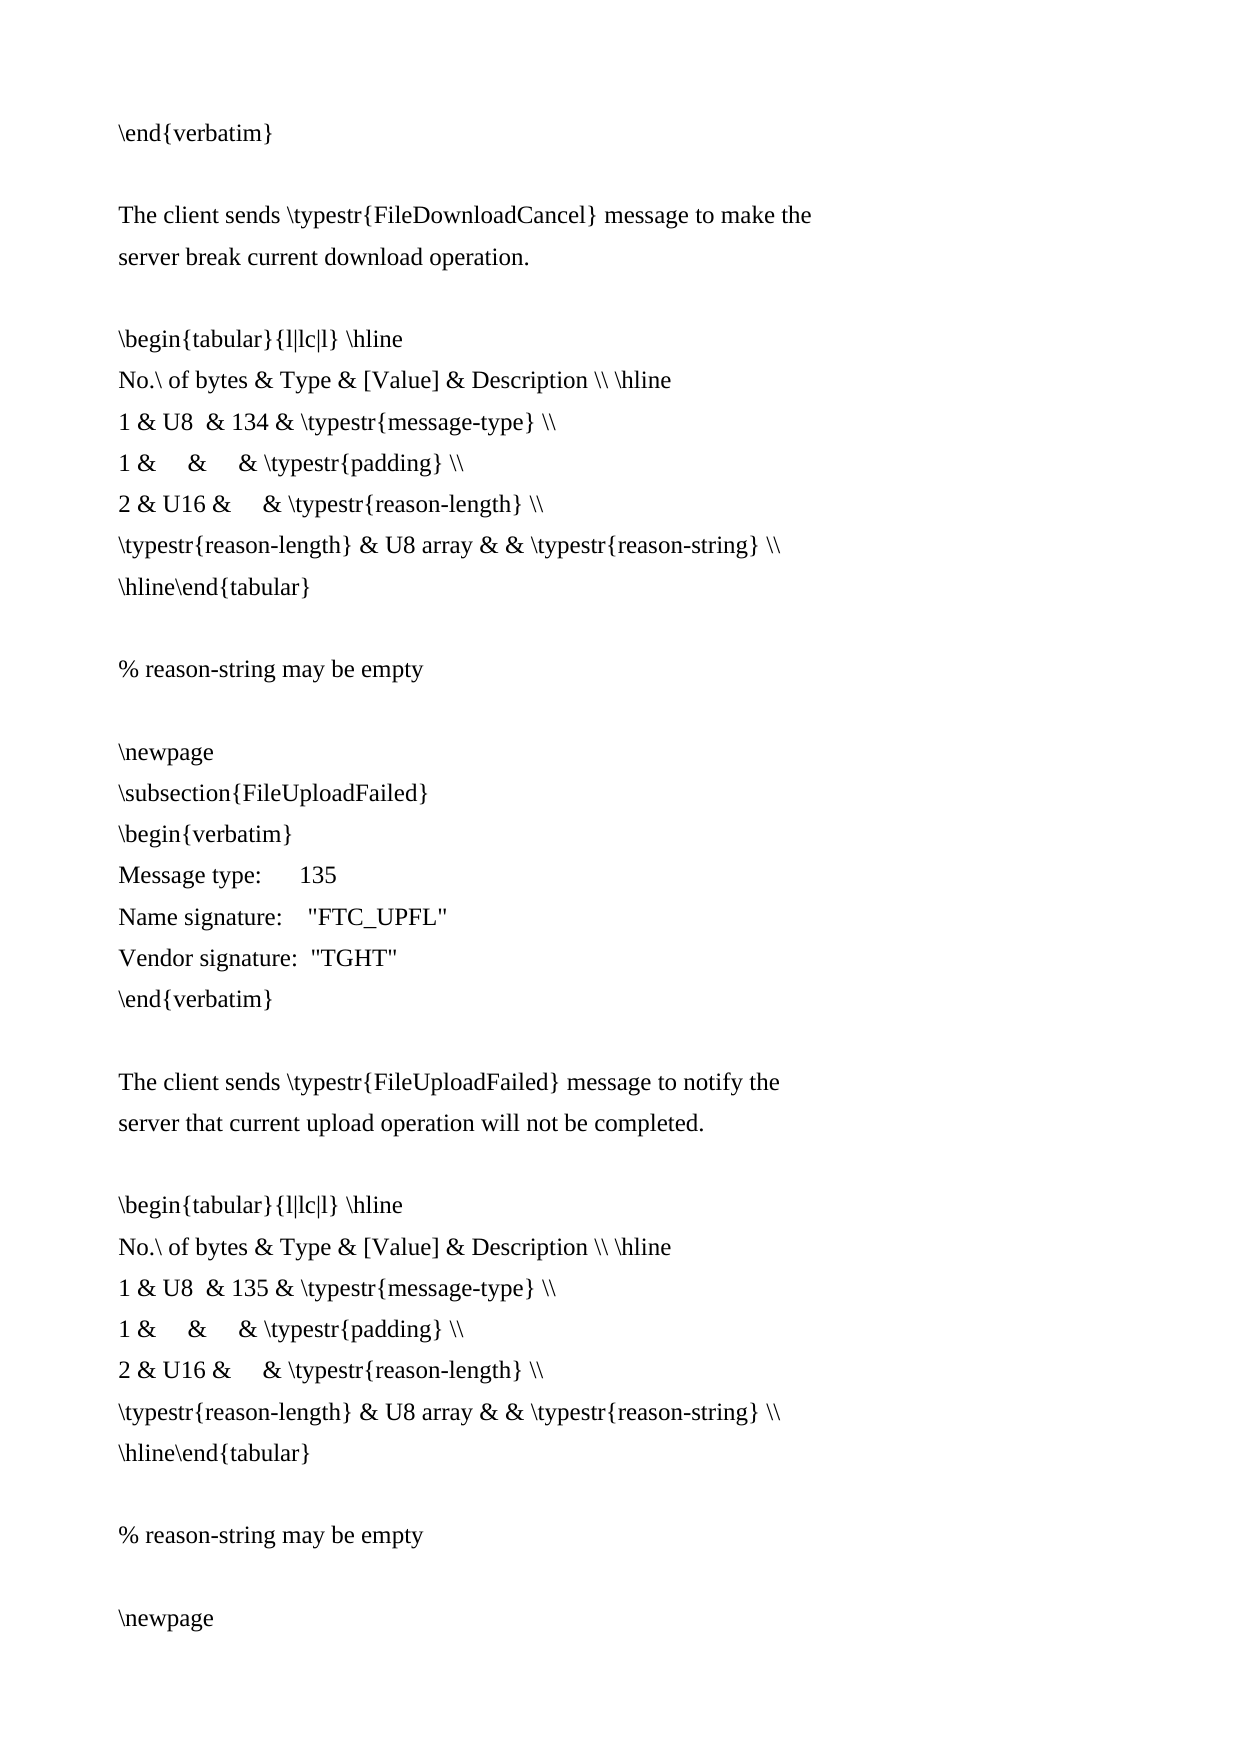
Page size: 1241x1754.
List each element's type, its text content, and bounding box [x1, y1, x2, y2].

text \begin{tabular}{l|lc|l} \hline [118, 324, 1122, 353]
text \typestr{reason-length} & U8 array & & \typestr{reason-string} \\ [118, 1397, 1122, 1426]
text No.\ of bytes & Type & [Value] & Description \\ \hline [118, 1232, 1122, 1261]
text 1 & U8 & 135 & \typestr{message-type} \\ [118, 1273, 1122, 1302]
text \end{verbatim} [118, 984, 1122, 1013]
text 2 & U16 & & \typestr{reason-length} \\ [118, 489, 1122, 518]
text \newpage [118, 737, 1122, 766]
text 1 & & & \typestr{padding} \\ [118, 448, 1122, 477]
text 1 & U8 & 134 & \typestr{message-type} \\ [118, 407, 1122, 436]
text \newpage [118, 1603, 1122, 1632]
text 2 & U16 & & \typestr{reason-length} \\ [118, 1356, 1122, 1384]
text \hline\end{tabular} [118, 1438, 1122, 1467]
text \begin{tabular}{l|lc|l} \hline [118, 1191, 1122, 1219]
text % reason-string may be empty [118, 654, 1122, 683]
text Message type: 135 [118, 861, 1122, 889]
text Name signature: "FTC_UPFL" [118, 902, 1122, 931]
text \hline\end{tabular} [118, 572, 1122, 601]
text \begin{verbatim} [118, 819, 1122, 848]
text server break current download operation. [118, 242, 1122, 271]
text 1 & & & \typestr{padding} \\ [118, 1314, 1122, 1343]
text The client sends \typestr{FileDownloadCancel} message to make the [118, 201, 1122, 229]
text server that current upload operation will not be completed. [118, 1108, 1122, 1137]
text \subsection{FileUploadFailed} [118, 778, 1122, 807]
text % reason-string may be empty [118, 1521, 1122, 1549]
text No.\ of bytes & Type & [Value] & Description \\ \hline [118, 366, 1122, 394]
text Vendor signature: "TGHT" [118, 943, 1122, 972]
text The client sends \typestr{FileUploadFailed} message to notify the [118, 1067, 1122, 1096]
text \end{verbatim} [118, 118, 1122, 147]
text \typestr{reason-length} & U8 array & & \typestr{reason-string} \\ [118, 531, 1122, 559]
